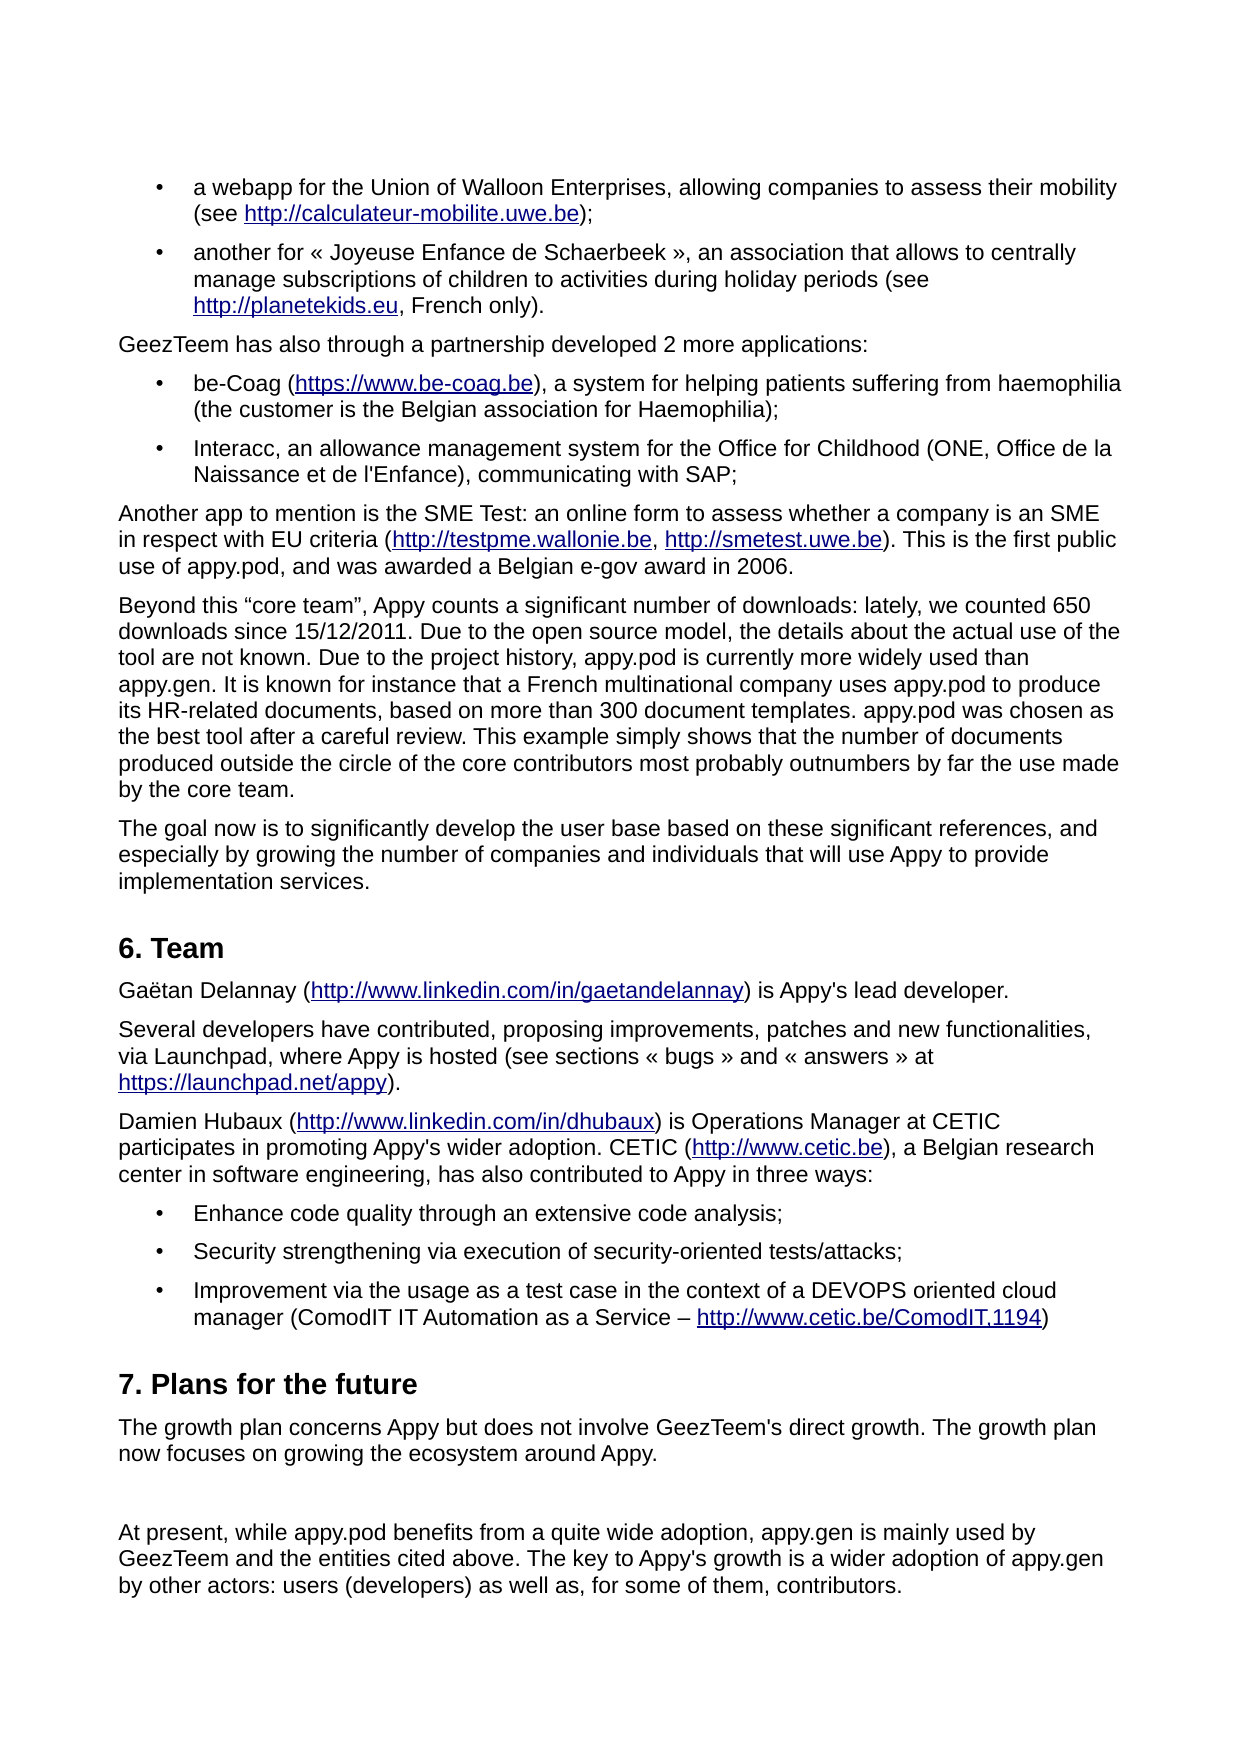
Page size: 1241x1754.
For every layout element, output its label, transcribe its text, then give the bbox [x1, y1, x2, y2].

list a webapp for the Union of Walloon Enterprises, allowing companies to assess their mobility (see http://calculateur-mobilite.uwe.be); [156, 174, 1122, 227]
text Damien Hubaux (http://www.linkedin.com/in/dhubaux) is Operations Manager at CETIC participates in promoting Appy's wider adoption. CETIC (http://www.cetic.be), a Belgian research center in software engineering, has also contributed to Appy in three ways: [118, 1108, 1122, 1187]
list Security strengthening via execution of security-oriented tests/attacks; [156, 1238, 1122, 1265]
subtitle 6. Team [118, 931, 1122, 965]
list Enhance code quality through an extensive code analysis; [156, 1199, 1122, 1226]
list Interacc, an allowance management system for the Office for Childhood (ONE, Office de la Naissance et de l'Enfance), communicating with SAP; [156, 435, 1122, 487]
text At present, while appy.pod benefits from a quite wide adoption, appy.gen is mainly used by GeezTeem and the entities cited above. The key to Appy's growth is a wider adoption of appy.gen by other actors: users (developers) as well as, for some of them, contributors. [118, 1519, 1122, 1598]
list another for « Joyeuse Enfance de Schaerbeek », an association that allows to centrally manage subscriptions of children to activities during holiday periods (see http://planetekids.eu, French only). [156, 239, 1122, 318]
text Gaëtan Delannay (http://www.linkedin.com/in/gaetandelannay) is Appy's lead developer. [118, 977, 1122, 1004]
text The growth plan concerns Appy but does not involve GeezTeem's direct growth. The growth plan now focuses on growing the ecosystem around Appy. [118, 1413, 1122, 1466]
text The goal now is to significantly develop the user base based on these significant references, and especially by growing the number of companies and individuals that will use Appy to provide implementation services. [118, 815, 1122, 894]
subtitle 7. Plans for the future [118, 1367, 1122, 1401]
list be-Coag (https://www.be-coag.be), a system for helping patients suffering from haemophilia (the customer is the Belgian association for Haemophilia); [156, 369, 1122, 422]
text GeezTeem has also through a partnership developed 2 more applications: [118, 331, 1122, 357]
text Another app to mention is the SME Test: an online form to assess whether a company is an SME in respect with EU criteria (http://testpme.wallonie.be, http://smetest.uwe.be). This is the first public use of appy.pod, and was awarded a Belgian e-gov award in 2006. [118, 500, 1122, 579]
text Several developers have contributed, proposing improvements, patches and new functionalities, via Launchpad, where Appy is hosted (see sections « bugs » and « answers » at https://launchpad.net/appy). [118, 1016, 1122, 1095]
text Beyond this “core team”, Appy counts a significant number of downloads: lately, we counted 650 downloads since 15/12/2011. Due to the open source model, the details about the actual use of the tool are not known. Due to the project history, appy.pod is currently more widely used than appy.gen. It is known for instance that a French multinational company uses appy.pod to produce its HR-related documents, based on more than 300 document templates. appy.pod was chosen as the best tool after a careful review. This example simply shows that the number of documents produced outside the circle of the core contributors most probably outnumbers by far the use made by the core team. [118, 592, 1122, 802]
list Improvement via the usage as a test case in the context of a DEVOPS oriented cloud manager (ComodIT IT Automation as a Service – http://www.cetic.be/ComodIT,1194) [156, 1277, 1122, 1330]
